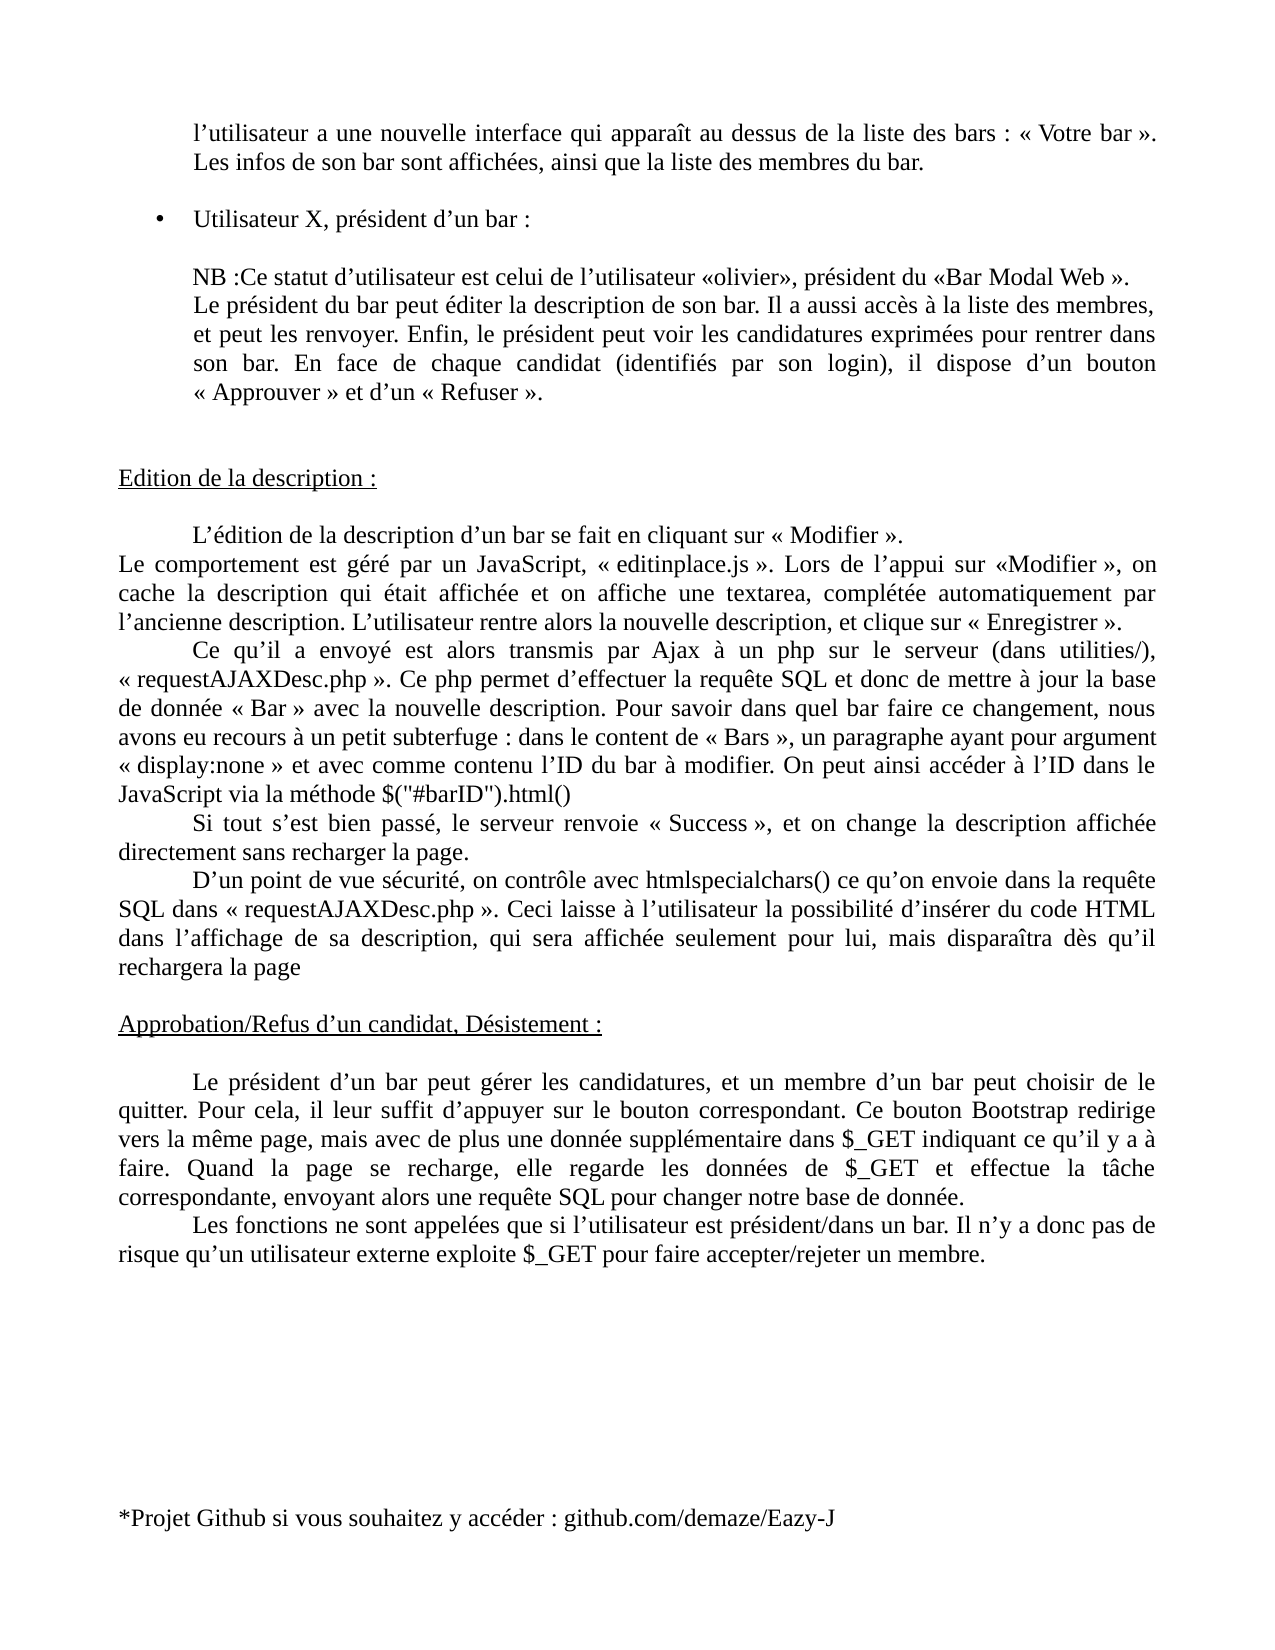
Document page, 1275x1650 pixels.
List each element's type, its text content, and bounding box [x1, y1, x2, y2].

list Utilisateur X, président d’un bar : [156, 204, 1157, 233]
text Ce qu’il a envoyé est alors transmis par Ajax à un php sur le serveur (dans utilities/), « requestAJAXDesc.php ». Ce php permet d’effectuer la requête SQL et donc de mettre à jour la base de donnée « Bar » avec la nouvelle description. Pour savoir dans quel bar faire ce changement, nous avons eu recours à un petit subterfuge : dans le content de « Bars », un paragraphe ayant pour argument « display:none » et avec comme contenu l’ID du bar à modifier. On peut ainsi accéder à l’ID dans le JavaScript via la méthode $("#barID").html() [118, 636, 1157, 808]
text Approbation/Refus d’un candidat, Désistement : [118, 1009, 1157, 1038]
text Le comportement est géré par un JavaScript, « editinplace.js ». Lors de l’appui sur «Modifier », on cache la description qui était affichée et on affiche une textarea, complétée automatiquement par l’ancienne description. L’utilisateur rentre alors la nouvelle description, et clique sur « Enregistrer ». [118, 549, 1157, 636]
text Edition de la description : [118, 463, 1157, 492]
text Les fonctions ne sont appelées que si l’utilisateur est président/dans un bar. Il n’y a donc pas de risque qu’un utilisateur externe exploite $_GET pour faire accepter/rejeter un membre. [118, 1211, 1157, 1268]
list Le président du bar peut éditer la description de son bar. Il a aussi accès à la liste des membres, et peut les renvoyer. Enfin, le président peut voir les candidatures exprimées pour rentrer dans son bar. En face de chaque candidat (identifiés par son login), il dispose d’un bouton « Approuver » et d’un « Refuser ». [156, 291, 1157, 406]
text Si tout s’est bien passé, le serveur renvoie « Success », et on change la description affichée directement sans recharger la page. [118, 808, 1157, 866]
text D’un point de vue sécurité, on contrôle avec htmlspecialchars() ce qu’on envoie dans la requête SQL dans « requestAJAXDesc.php ». Ceci laisse à l’utilisateur la possibilité d’insérer du code HTML dans l’affichage de sa description, qui sera affichée seulement pour lui, mais disparaîtra dès qu’il rechargera la page [118, 866, 1157, 981]
text NB :Ce statut d’utilisateur est celui de l’utilisateur «olivier», président du «Bar Modal Web ». [118, 262, 1157, 291]
text Le président d’un bar peut gérer les candidatures, et un membre d’un bar peut choisir de le quitter. Pour cela, il leur suffit d’appuyer sur le bouton correspondant. Ce bouton Bootstrap redirige vers la même page, mais avec de plus une donnée supplémentaire dans $_GET indiquant ce qu’il y a à faire. Quand la page se recharge, elle regarde les données de $_GET et effectue la tâche correspondante, envoyant alors une requête SQL pour changer notre base de donnée. [118, 1067, 1157, 1211]
text L’édition de la description d’un bar se fait en cliquant sur « Modifier ». [118, 521, 1157, 549]
list l’utilisateur a une nouvelle interface qui apparaît au dessus de la liste des bars : « Votre bar ». Les infos de son bar sont affichées, ainsi que la liste des membres du bar. [156, 118, 1157, 176]
